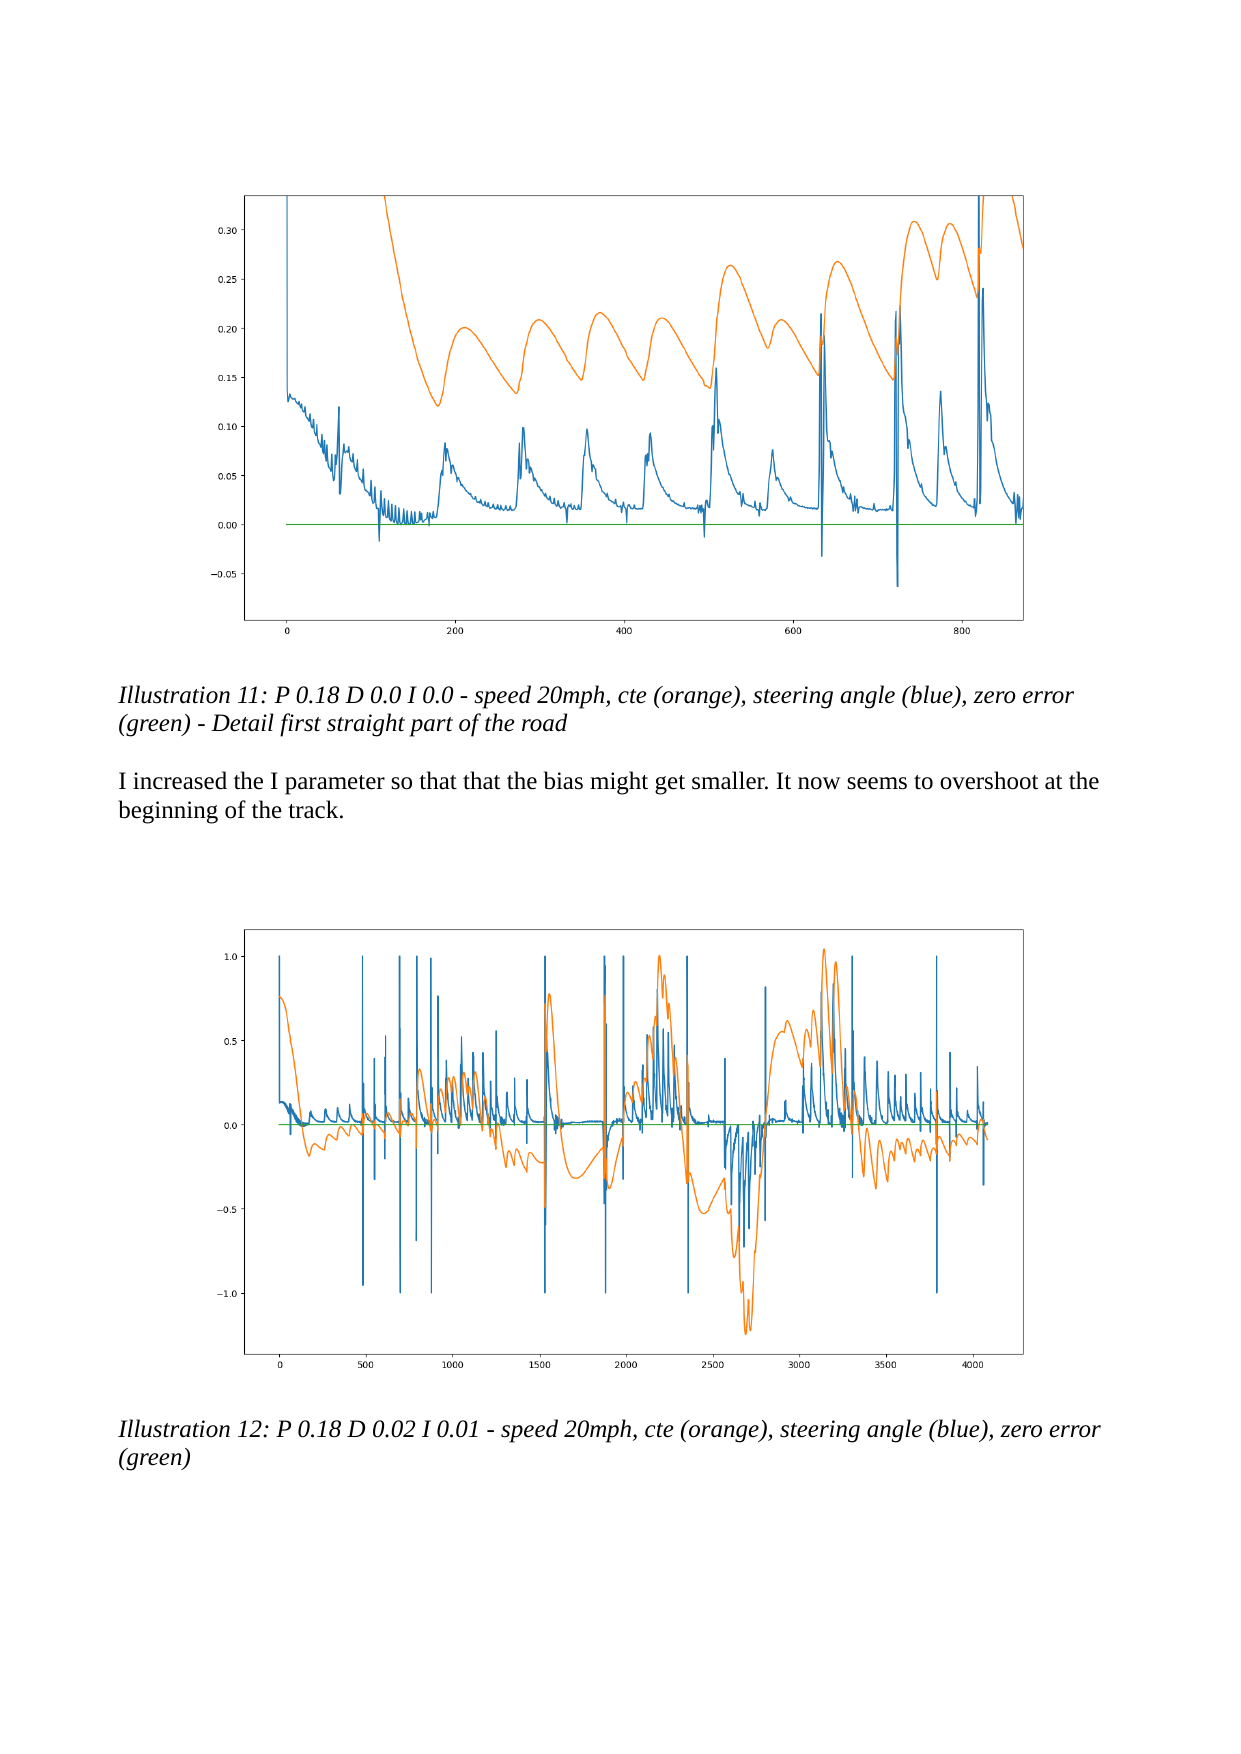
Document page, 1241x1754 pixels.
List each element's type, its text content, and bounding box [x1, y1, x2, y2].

text Illustration 12: P 0.18 D 0.02 I 0.01 - speed 20mph, cte (orange), steering angle (blue), zero error (green) [118, 1414, 1122, 1471]
text I increased the I parameter so that that the bias might get smaller. It now seems to overshoot at the beginning of the track. [118, 766, 1122, 823]
text Illustration 11: P 0.18 D 0.0 I 0.0 - speed 20mph, cte (orange), steering angle (blue), zero error (green) - Detail first straight part of the road [118, 680, 1122, 737]
picture [118, 864, 1123, 1414]
picture [118, 130, 1123, 680]
